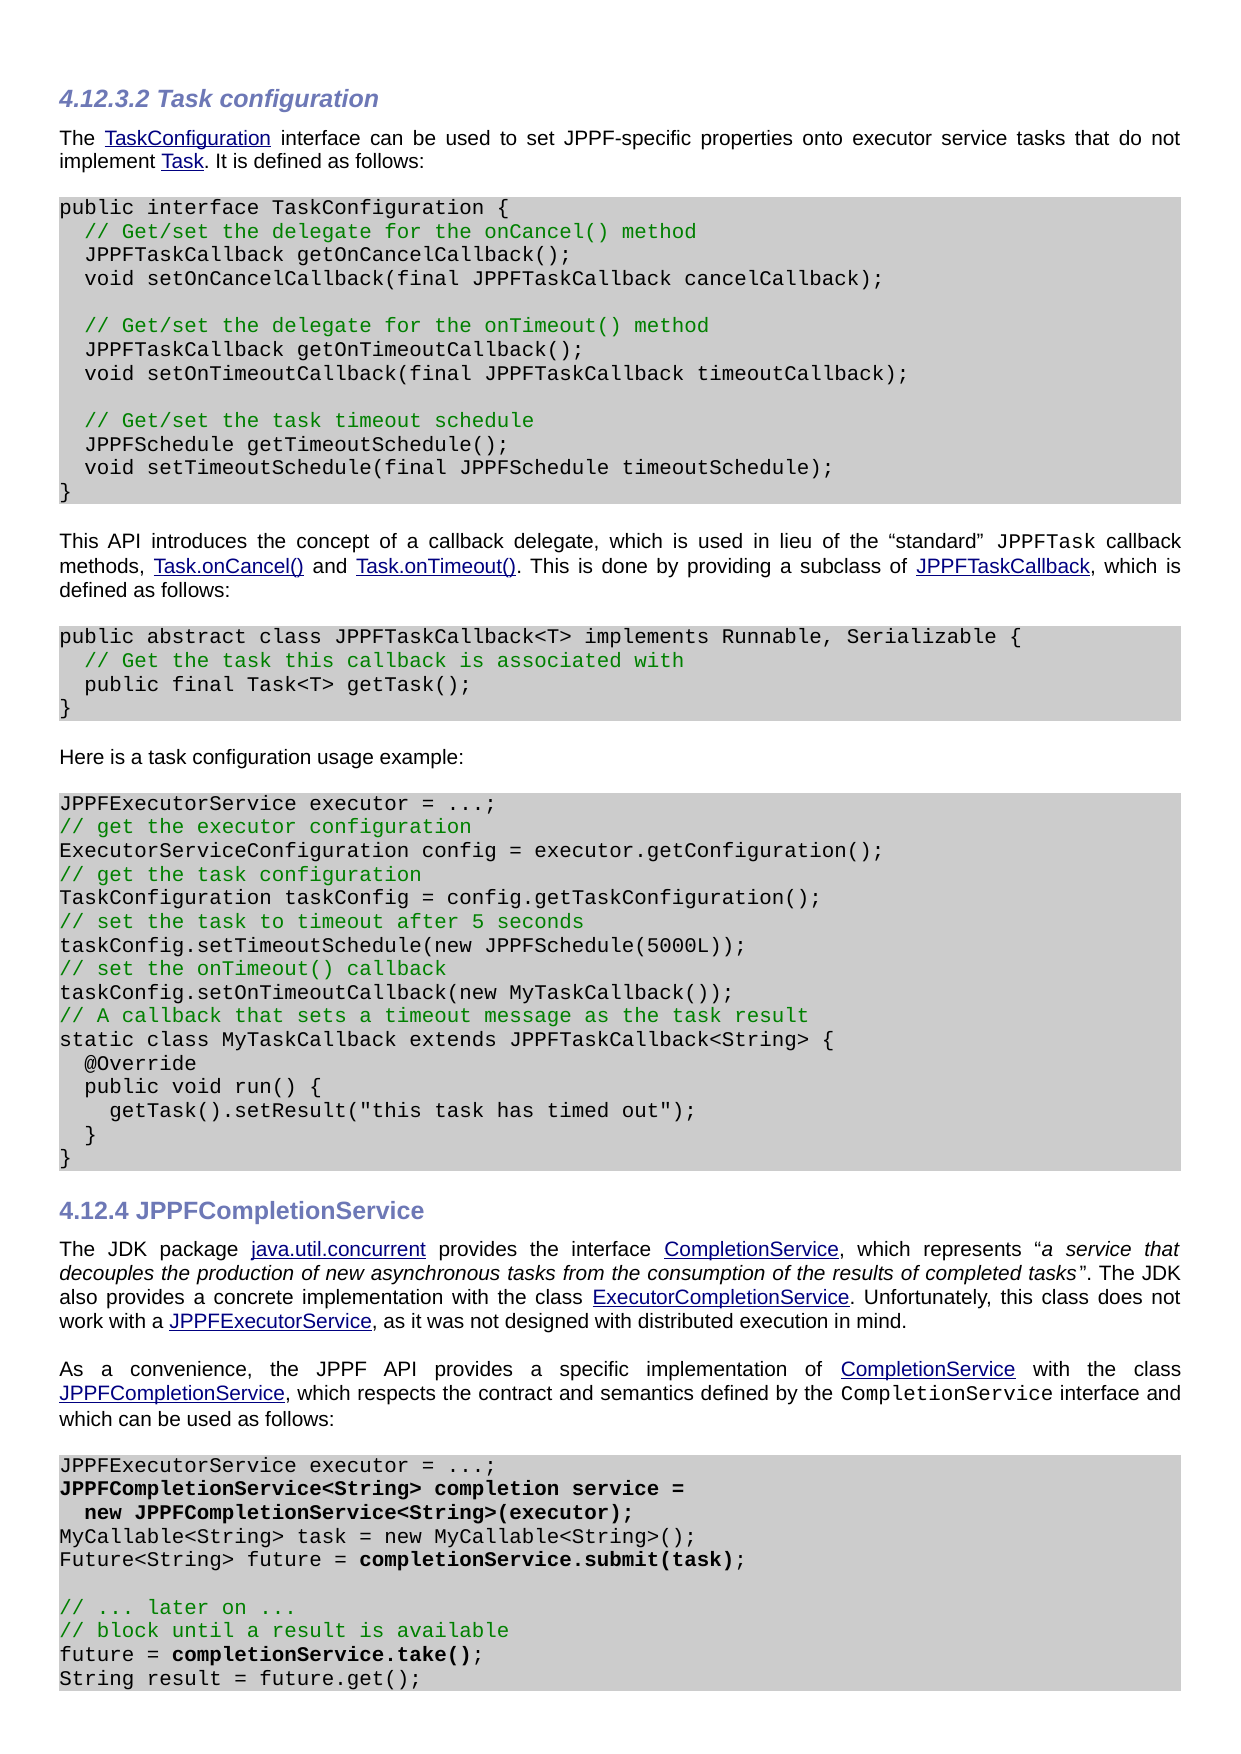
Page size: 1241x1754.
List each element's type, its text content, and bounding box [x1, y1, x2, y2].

text // Get the task this callback is associated with [59, 650, 1181, 673]
text // set the task to timeout after 5 seconds [59, 911, 1181, 934]
text public interface TaskConfiguration { [59, 197, 1181, 221]
text // block until a result is available [59, 1620, 1181, 1644]
text The TaskConfiguration interface can be used to set JPPF-specific properties onto executor service tasks that do not implement Task. It is defined as follows: [59, 125, 1181, 173]
text JPPFExecutorService executor = ...; [59, 793, 1181, 816]
text String result = future.get(); [59, 1668, 1181, 1691]
text // set the onTimeout() callback [59, 958, 1181, 982]
text public abstract class JPPFTaskCallback<T> implements Runnable, Serializable { [59, 626, 1181, 650]
text public final Task<T> getTask(); [59, 673, 1181, 697]
subtitle JPPFCompletionService [59, 1196, 1181, 1225]
text } [59, 1147, 1181, 1171]
text static class MyTaskCallback extends JPPFTaskCallback<String> { [59, 1029, 1181, 1053]
text // A callback that sets a timeout message as the task result [59, 1006, 1181, 1029]
text future = completionService.take(); [59, 1644, 1181, 1668]
text void setOnTimeoutCallback(final JPPFTaskCallback timeoutCallback); [59, 363, 1181, 386]
text new JPPFCompletionService<String>(executor); [59, 1502, 1181, 1526]
text // Get/set the delegate for the onTimeout() method [59, 315, 1181, 339]
text void setOnCancelCallback(final JPPFTaskCallback cancelCallback); [59, 268, 1181, 292]
text @Override [59, 1053, 1181, 1076]
text // get the executor configuration [59, 816, 1181, 840]
text getTask().setResult("this task has timed out"); [59, 1100, 1181, 1124]
text Here is a task configuration usage example: [59, 745, 1181, 769]
text MyCallable<String> task = new MyCallable<String>(); [59, 1526, 1181, 1549]
text void setTimeoutSchedule(final JPPFSchedule timeoutSchedule); [59, 457, 1181, 481]
text JPPFExecutorService executor = ...; [59, 1455, 1181, 1478]
text JPPFCompletionService<String> completion service = [59, 1478, 1181, 1502]
text public void run() { [59, 1076, 1181, 1100]
text As a convenience, the JPPF API provides a specific implementation of CompletionService with the class JPPFCompletionService, which respects the contract and semantics defined by the CompletionService interface and which can be used as follows: [59, 1357, 1181, 1431]
text // Get/set the task timeout schedule [59, 410, 1181, 434]
text JPPFTaskCallback getOnTimeoutCallback(); [59, 339, 1181, 363]
text // get the task configuration [59, 864, 1181, 887]
text JPPFTaskCallback getOnCancelCallback(); [59, 244, 1181, 268]
text } [59, 697, 1181, 721]
text taskConfig.setTimeoutSchedule(new JPPFSchedule(5000L)); [59, 934, 1181, 958]
text // ... later on ... [59, 1597, 1181, 1620]
text ExecutorServiceConfiguration config = executor.getConfiguration(); [59, 840, 1181, 864]
text // Get/set the delegate for the onCancel() method [59, 221, 1181, 244]
text } [59, 481, 1181, 504]
text } [59, 1124, 1181, 1147]
text TaskConfiguration taskConfig = config.getTaskConfiguration(); [59, 887, 1181, 911]
text JPPFSchedule getTimeoutSchedule(); [59, 434, 1181, 457]
subtitle Task configuration [59, 84, 1181, 113]
text taskConfig.setOnTimeoutCallback(new MyTaskCallback()); [59, 982, 1181, 1006]
text The JDK package java.util.concurrent provides the interface CompletionService, which represents “a service that decouples the production of new asynchronous tasks from the consumption of the results of completed tasks”. The JDK also provides a concrete implementation with the class ExecutorCompletionService. Unfortunately, this class does not work with a JPPFExecutorService, as it was not designed with distributed execution in mind. [59, 1237, 1181, 1333]
text Future<String> future = completionService.submit(task); [59, 1549, 1181, 1573]
text This API introduces the concept of a callback delegate, which is used in lieu of the “standard” JPPFTask callback methods, Task.onCancel() and Task.onTimeout(). This is done by providing a subclass of JPPFTaskCallback, which is defined as follows: [59, 528, 1181, 602]
